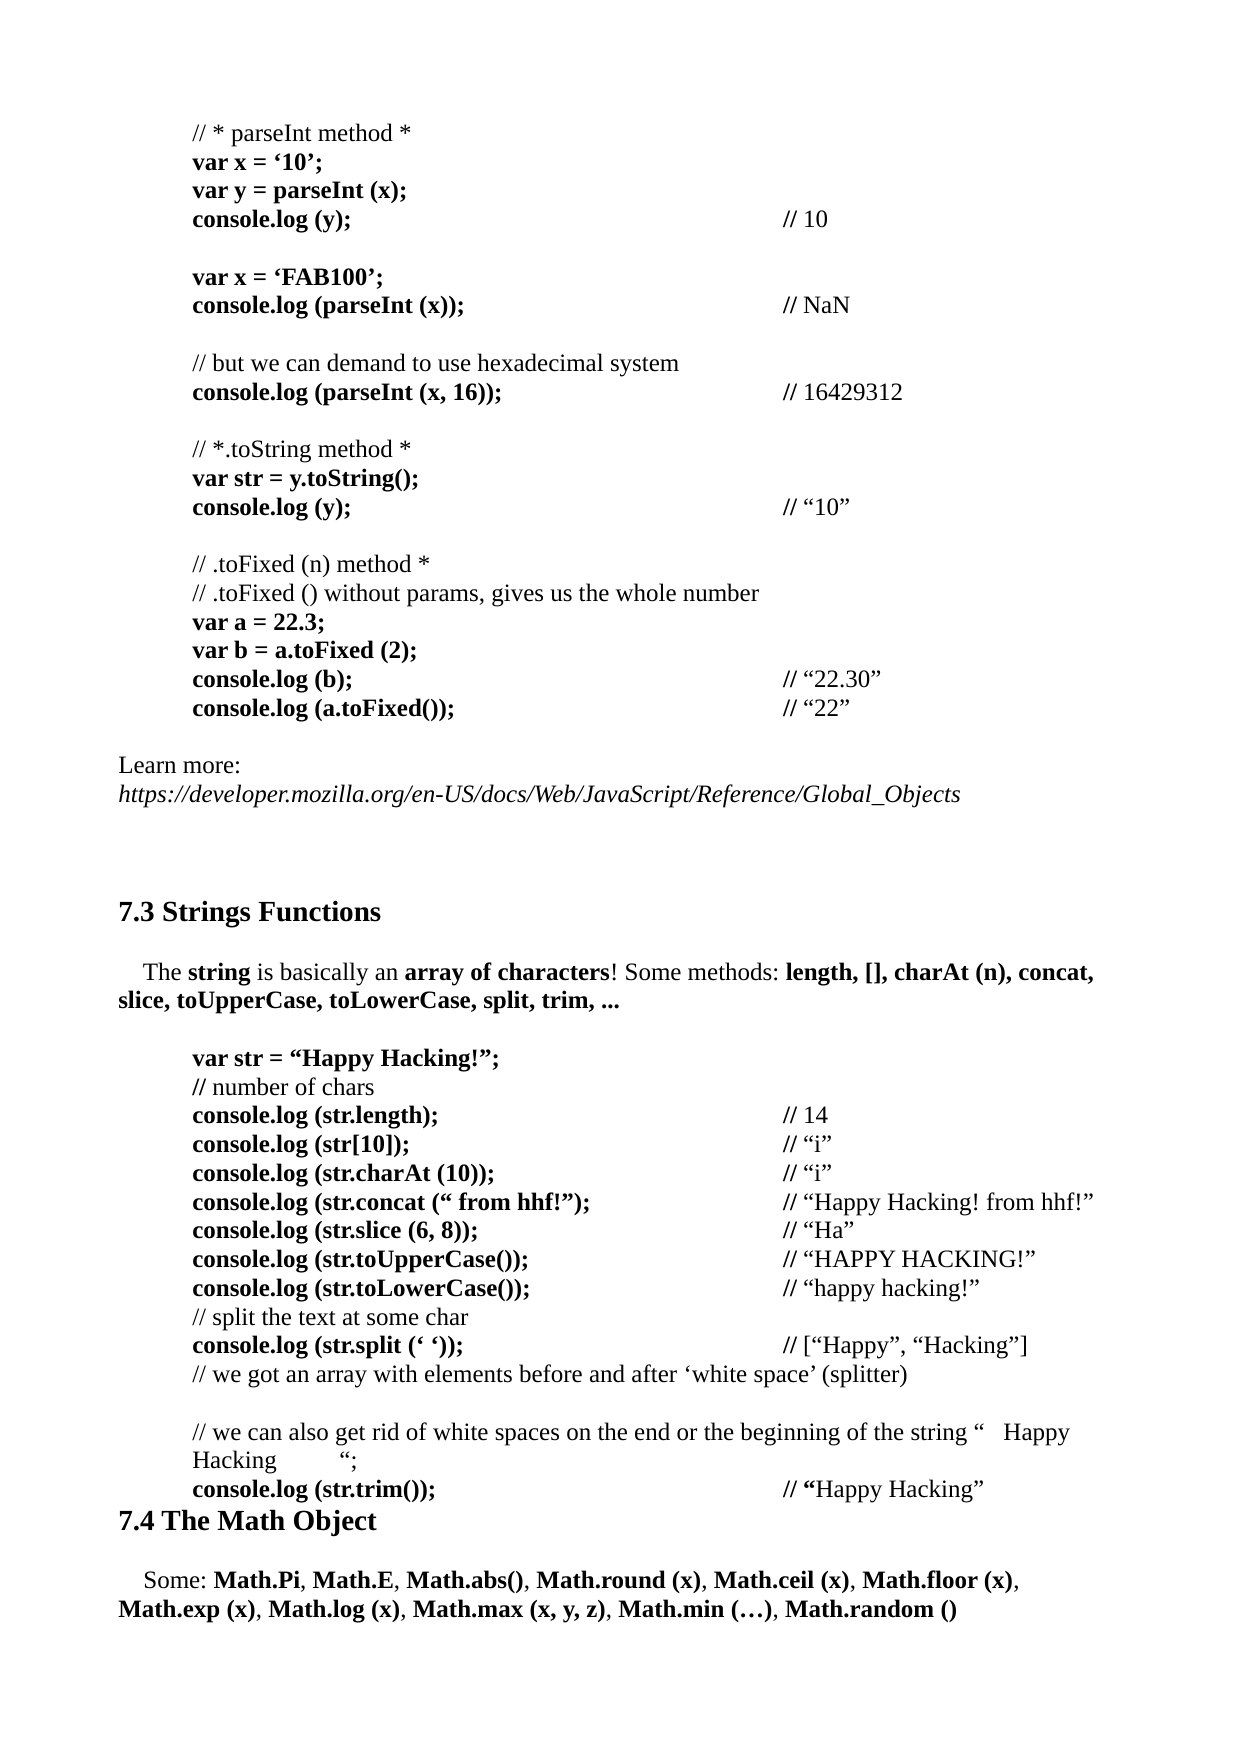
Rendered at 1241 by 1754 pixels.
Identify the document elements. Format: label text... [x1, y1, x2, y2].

text https://developer.mozilla.org/en-US/docs/Web/JavaScript/Reference/Global_Objects [118, 779, 1122, 808]
text console.log (str.concat (“ from hhf!”); // “Happy Hacking! from hhf!” [118, 1187, 1122, 1215]
text console.log (str.charAt (10)); // “i” [118, 1158, 1122, 1187]
text var str = y.toString(); [118, 463, 1122, 492]
text console.log (str[10]); // “i” [118, 1129, 1122, 1158]
text // * parseInt method * [118, 118, 1122, 147]
text console.log (y); // 10 [118, 204, 1122, 233]
text // split the text at some char [118, 1302, 1122, 1330]
text console.log (str.trim()); // “Happy Hacking” [118, 1474, 1122, 1503]
text console.log (parseInt (x, 16)); // 16429312 [118, 377, 1122, 406]
text Some: Math.Pi, Math.E, Math.abs(), Math.round (x), Math.ceil (x), Math.floor (x), Math.exp (x), Math.log (x), Math.max (x, y, z), Math.min (…), Math.random () [118, 1565, 1122, 1623]
text console.log (b); // “22.30” [118, 664, 1122, 693]
text var a = 22.3; [118, 607, 1122, 636]
text console.log (str.toLowerCase()); // “happy hacking!” [118, 1273, 1122, 1302]
text console.log (str.length); // 14 [118, 1100, 1122, 1129]
text // but we can demand to use hexadecimal system [118, 348, 1122, 377]
text console.log (str.toUpperCase()); // “HAPPY HACKING!” [118, 1244, 1122, 1273]
text // number of chars [118, 1072, 1122, 1100]
text 7.3 Strings Functions [118, 894, 1122, 928]
text 7.4 The Math Object [118, 1503, 1122, 1536]
text console.log (parseInt (x)); // NaN [118, 291, 1122, 319]
text var y = parseInt (x); [118, 176, 1122, 204]
text console.log (str.slice (6, 8)); // “Ha” [118, 1215, 1122, 1244]
text var str = “Happy Hacking!”; [118, 1043, 1122, 1072]
text console.log (a.toFixed()); // “22” [118, 693, 1122, 722]
text // .toFixed () without params, gives us the whole number [118, 578, 1122, 607]
text The string is basically an array of characters! Some methods: length, [], charAt (n), concat, slice, toUpperCase, toLowerCase, split, trim, ... [118, 957, 1122, 1014]
text var x = ‘FAB100’; [118, 262, 1122, 291]
text var b = a.toFixed (2); [118, 636, 1122, 664]
text // .toFixed (n) method * [118, 549, 1122, 578]
text // we got an array with elements before and after ‘white space’ (splitter) [118, 1359, 1122, 1388]
text console.log (y); // “10” [118, 492, 1122, 521]
text // *.toString method * [118, 434, 1122, 463]
text // we can also get rid of white spaces on the end or the beginning of the string “ Happy Hacking “; [118, 1417, 1122, 1474]
text Learn more: [118, 751, 1122, 779]
text console.log (str.split (‘ ‘)); // [“Happy”, “Hacking”] [118, 1330, 1122, 1359]
text var x = ‘10’; [118, 147, 1122, 176]
